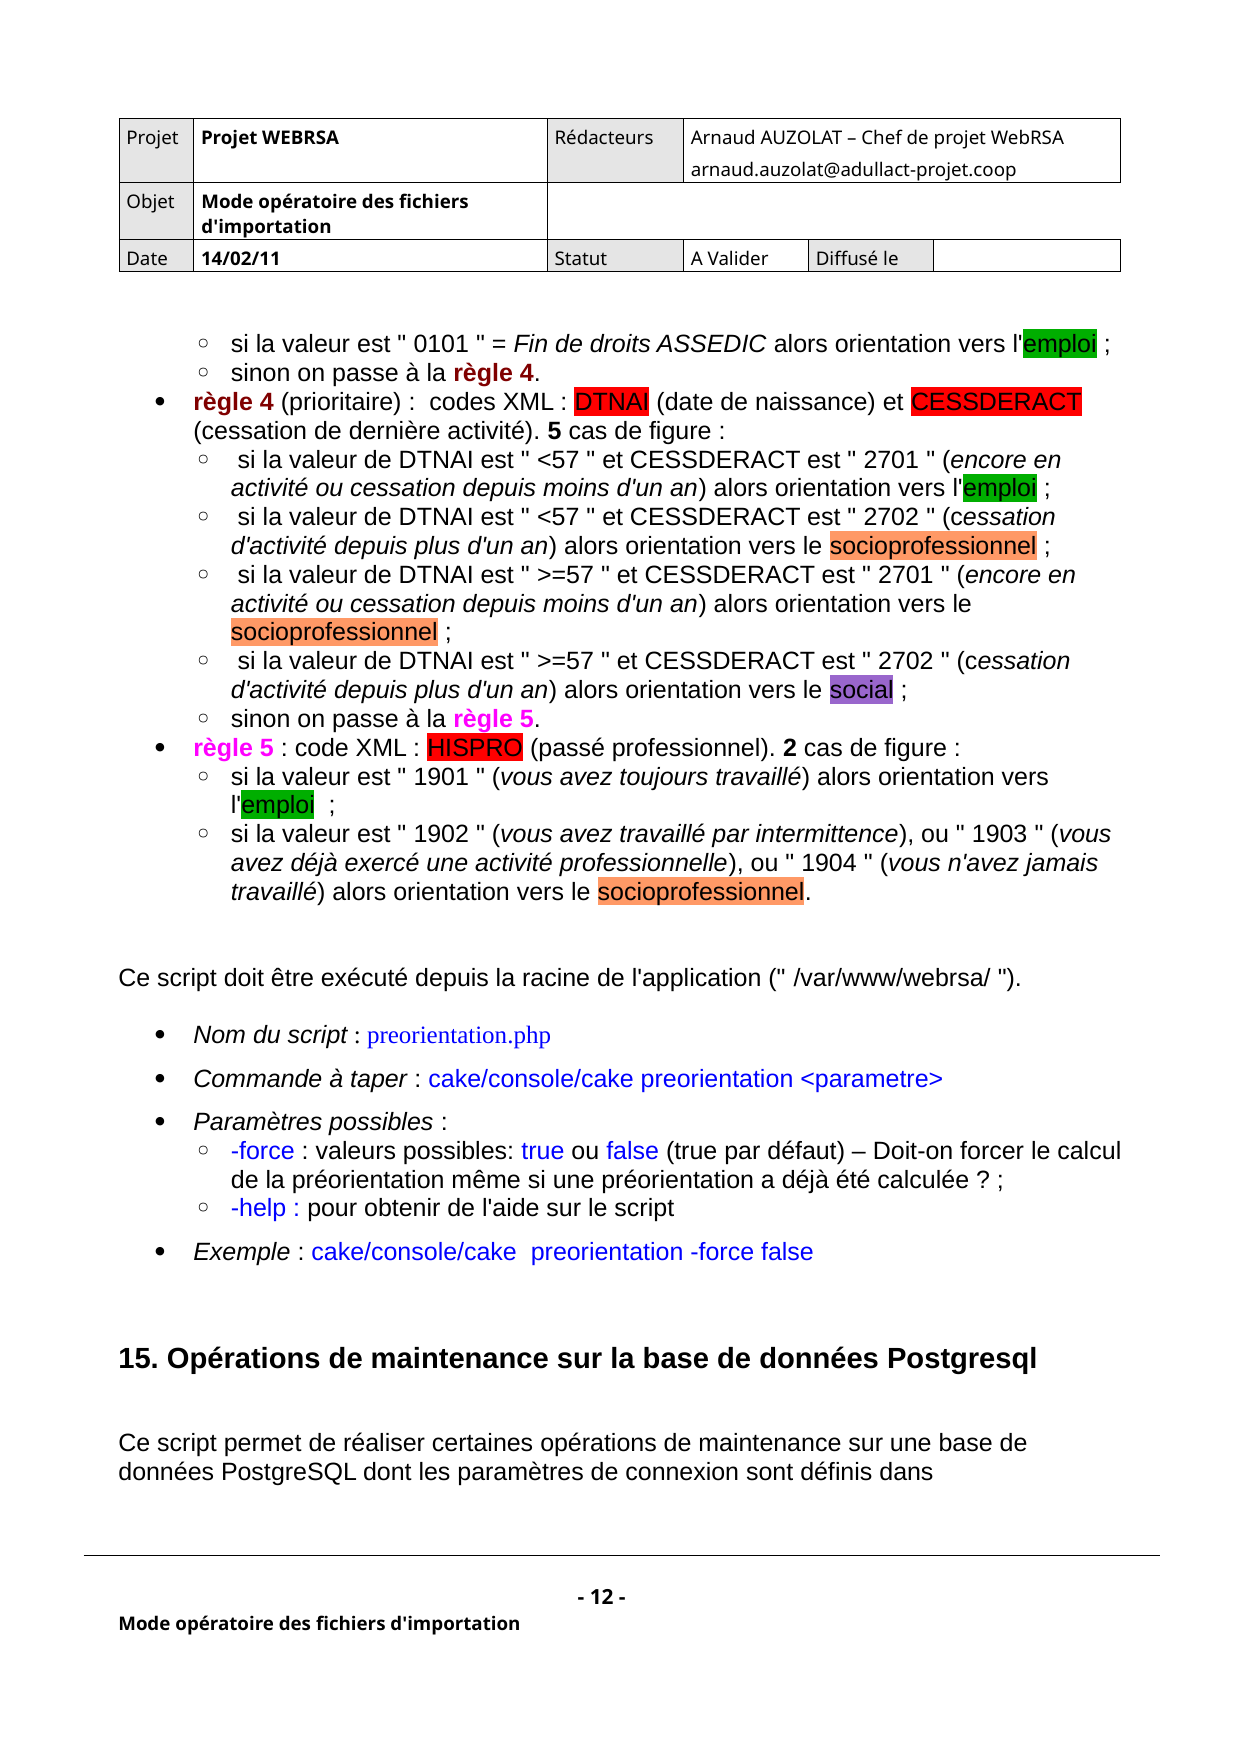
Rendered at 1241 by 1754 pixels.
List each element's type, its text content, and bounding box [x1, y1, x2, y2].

list si la valeur est " 1902 " (vous avez travaillé par intermittence), ou " 1903 " (vous avez déjà exercé une activité professionnelle), ou " 1904 " (vous n'avez jamais travaillé) alors orientation vers le socioprofessionnel. [193, 819, 1122, 905]
list Exemple : cake/console/cake preorientation -force false [156, 1237, 1122, 1265]
text Ce script doit être exécuté depuis la racine de l'application (" /var/www/webrsa/ "). [118, 963, 1122, 992]
list sinon on passe à la règle 5. [193, 704, 1122, 733]
list règle 4 (prioritaire) : codes XML : DTNAI (date de naissance) et CESSDERACT (cessation de dernière activité). 5 cas de figure : [156, 387, 1122, 444]
list -force : valeurs possibles: true ou false (true par défaut) – Doit-on forcer le calcul de la préorientation même si une préorientation a déjà été calculée ? ; [193, 1136, 1122, 1193]
subtitle 15. Opérations de maintenance sur la base de données Postgresql [118, 1341, 1122, 1374]
list si la valeur de DTNAI est " <57 " et CESSDERACT est " 2702 " (cessation d'activité depuis plus d'un an) alors orientation vers le socioprofessionnel ; [193, 502, 1122, 560]
list Paramètres possibles : [156, 1107, 1122, 1136]
list sinon on passe à la règle 4. [193, 358, 1122, 387]
list si la valeur est " 0101 " = Fin de droits ASSEDIC alors orientation vers l'emploi ; [193, 329, 1122, 358]
list Commande à taper : cake/console/cake preorientation <parametre> [156, 1064, 1122, 1092]
text Ce script permet de réaliser certaines opérations de maintenance sur une base de données PostgreSQL dont les paramètres de connexion sont définis dans [118, 1428, 1122, 1486]
list si la valeur de DTNAI est " >=57 " et CESSDERACT est " 2701 " (encore en activité ou cessation depuis moins d'un an) alors orientation vers le socioprofessionnel ; [193, 560, 1122, 646]
list si la valeur de DTNAI est " <57 " et CESSDERACT est " 2701 " (encore en activité ou cessation depuis moins d'un an) alors orientation vers l'emploi ; [193, 444, 1122, 502]
list Nom du script : preorientation.php [156, 1020, 1122, 1049]
list si la valeur est " 1901 " (vous avez toujours travaillé) alors orientation vers l'emploi ; [193, 761, 1122, 819]
list si la valeur de DTNAI est " >=57 " et CESSDERACT est " 2702 " (cessation d'activité depuis plus d'un an) alors orientation vers le social ; [193, 646, 1122, 704]
list -help : pour obtenir de l'aide sur le script [193, 1193, 1122, 1222]
list règle 5 : code XML : HISPRO (passé professionnel). 2 cas de figure : [156, 733, 1122, 761]
